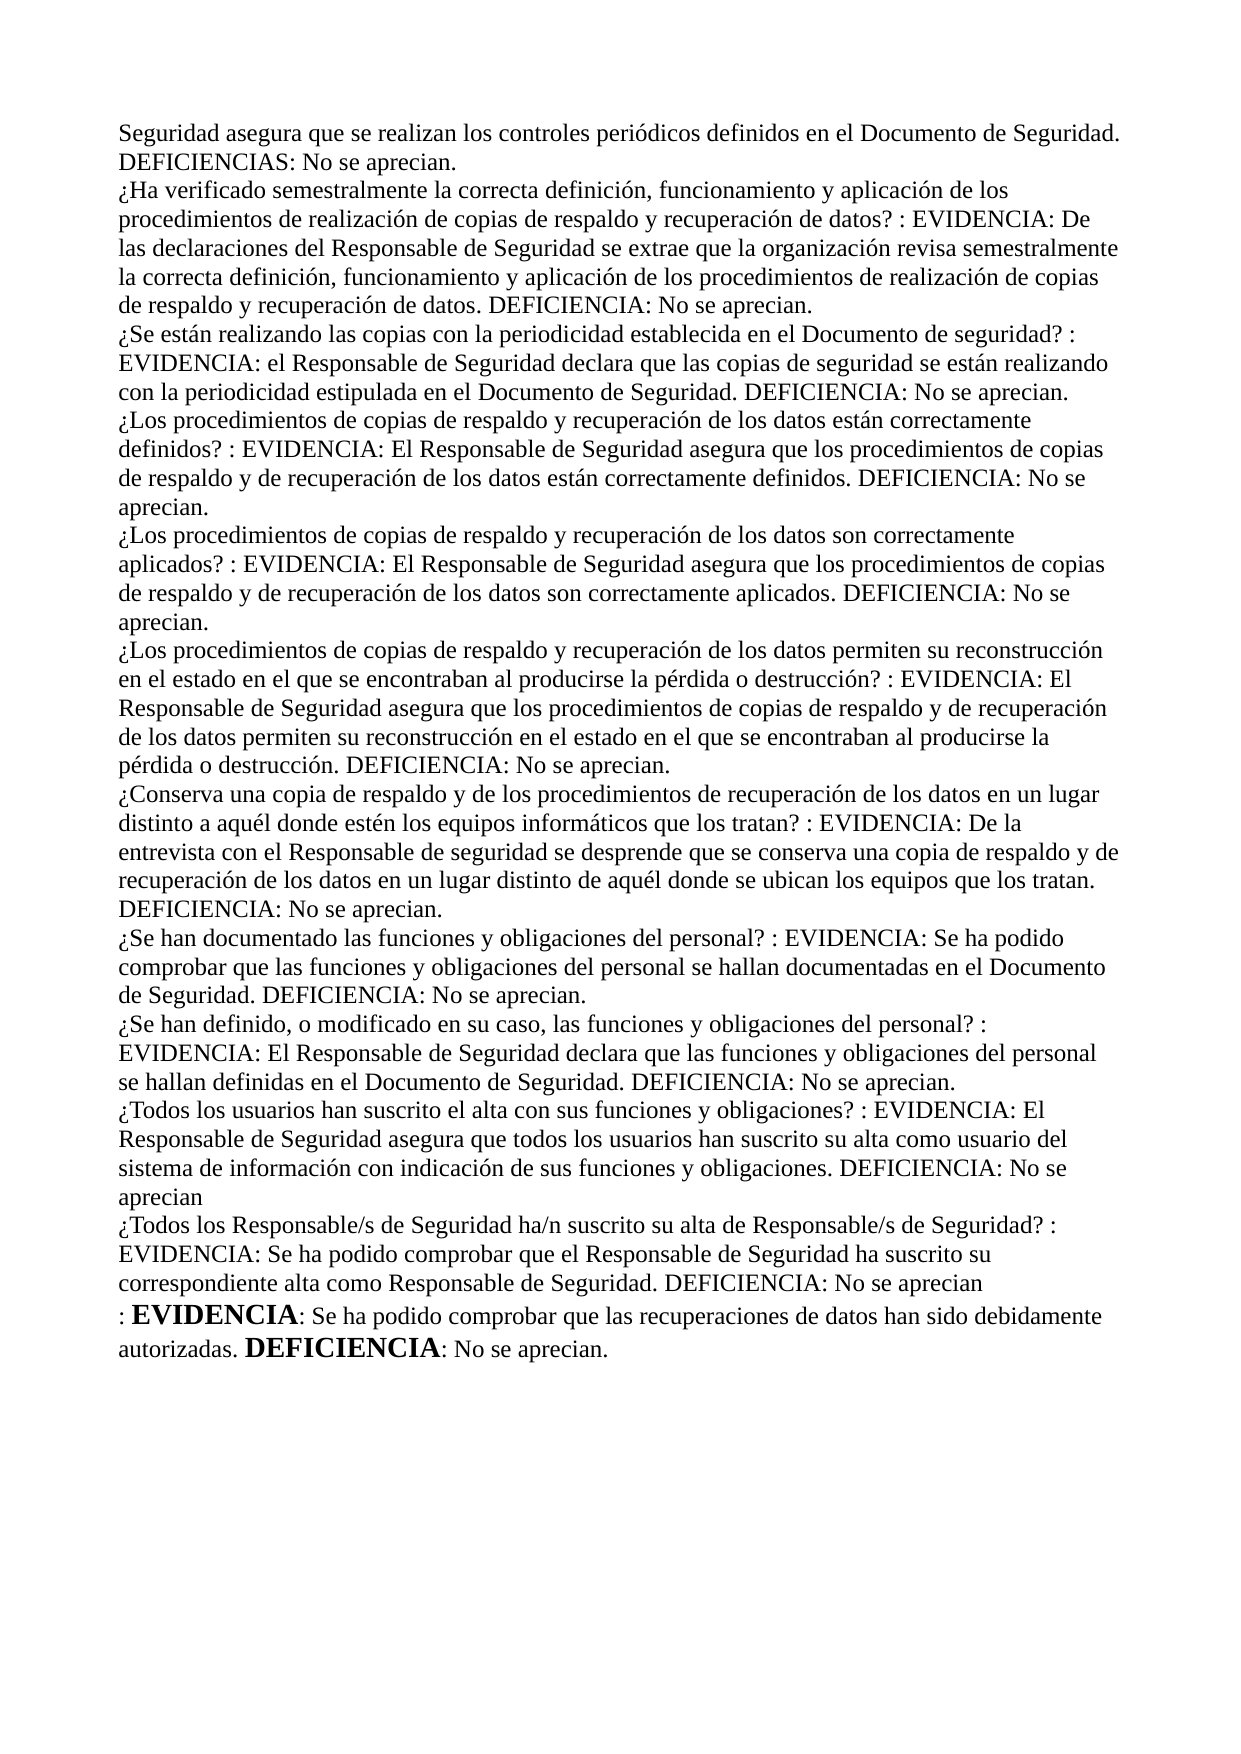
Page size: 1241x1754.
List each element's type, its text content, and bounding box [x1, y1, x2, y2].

text ¿Se han definido, o modificado en su caso, las funciones y obligaciones del personal? : EVIDENCIA: El Responsable de Seguridad declara que las funciones y obligaciones del personal se hallan definidas en el Documento de Seguridad. DEFICIENCIA: No se aprecian. [118, 1009, 1122, 1096]
text ¿Los procedimientos de copias de respaldo y recuperación de los datos están correctamente definidos? : EVIDENCIA: El Responsable de Seguridad asegura que los procedimientos de copias de respaldo y de recuperación de los datos están correctamente definidos. DEFICIENCIA: No se aprecian. [118, 406, 1122, 521]
text ¿Todos los usuarios han suscrito el alta con sus funciones y obligaciones? : EVIDENCIA: El Responsable de Seguridad asegura que todos los usuarios han suscrito su alta como usuario del sistema de información con indicación de sus funciones y obligaciones. DEFICIENCIA: No se aprecian [118, 1096, 1122, 1211]
text ¿Los procedimientos de copias de respaldo y recuperación de los datos permiten su reconstrucción en el estado en el que se encontraban al producirse la pérdida o destrucción? : EVIDENCIA: El Responsable de Seguridad asegura que los procedimientos de copias de respaldo y de recuperación de los datos permiten su reconstrucción en el estado en el que se encontraban al producirse la pérdida o destrucción. DEFICIENCIA: No se aprecian. [118, 636, 1122, 779]
text ¿Todos los Responsable/s de Seguridad ha/n suscrito su alta de Responsable/s de Seguridad? : EVIDENCIA: Se ha podido comprobar que el Responsable de Seguridad ha suscrito su correspondiente alta como Responsable de Seguridad. DEFICIENCIA: No se aprecian [118, 1211, 1122, 1297]
text ¿Se están realizando las copias con la periodicidad establecida en el Documento de seguridad? : EVIDENCIA: el Responsable de Seguridad declara que las copias de seguridad se están realizando con la periodicidad estipulada en el Documento de Seguridad. DEFICIENCIA: No se aprecian. [118, 319, 1122, 406]
text ¿Se han documentado las funciones y obligaciones del personal? : EVIDENCIA: Se ha podido comprobar que las funciones y obligaciones del personal se hallan documentadas en el Documento de Seguridad. DEFICIENCIA: No se aprecian. [118, 923, 1122, 1009]
text ¿Ha verificado semestralmente la correcta definición, funcionamiento y aplicación de los procedimientos de realización de copias de respaldo y recuperación de datos? : EVIDENCIA: De las declaraciones del Responsable de Seguridad se extrae que la organización revisa semestralmente la correcta definición, funcionamiento y aplicación de los procedimientos de realización de copias de respaldo y recuperación de datos. DEFICIENCIA: No se aprecian. [118, 176, 1122, 319]
text : EVIDENCIA: Se ha podido comprobar que las recuperaciones de datos han sido debidamente autorizadas. DEFICIENCIA: No se aprecian. [118, 1297, 1122, 1364]
text Seguridad asegura que se realizan los controles periódicos definidos en el Documento de Seguridad. DEFICIENCIAS: No se aprecian. [118, 118, 1122, 176]
text ¿Los procedimientos de copias de respaldo y recuperación de los datos son correctamente aplicados? : EVIDENCIA: El Responsable de Seguridad asegura que los procedimientos de copias de respaldo y de recuperación de los datos son correctamente aplicados. DEFICIENCIA: No se aprecian. [118, 521, 1122, 636]
text ¿Conserva una copia de respaldo y de los procedimientos de recuperación de los datos en un lugar distinto a aquél donde estén los equipos informáticos que los tratan? : EVIDENCIA: De la entrevista con el Responsable de seguridad se desprende que se conserva una copia de respaldo y de recuperación de los datos en un lugar distinto de aquél donde se ubican los equipos que los tratan. DEFICIENCIA: No se aprecian. [118, 779, 1122, 923]
